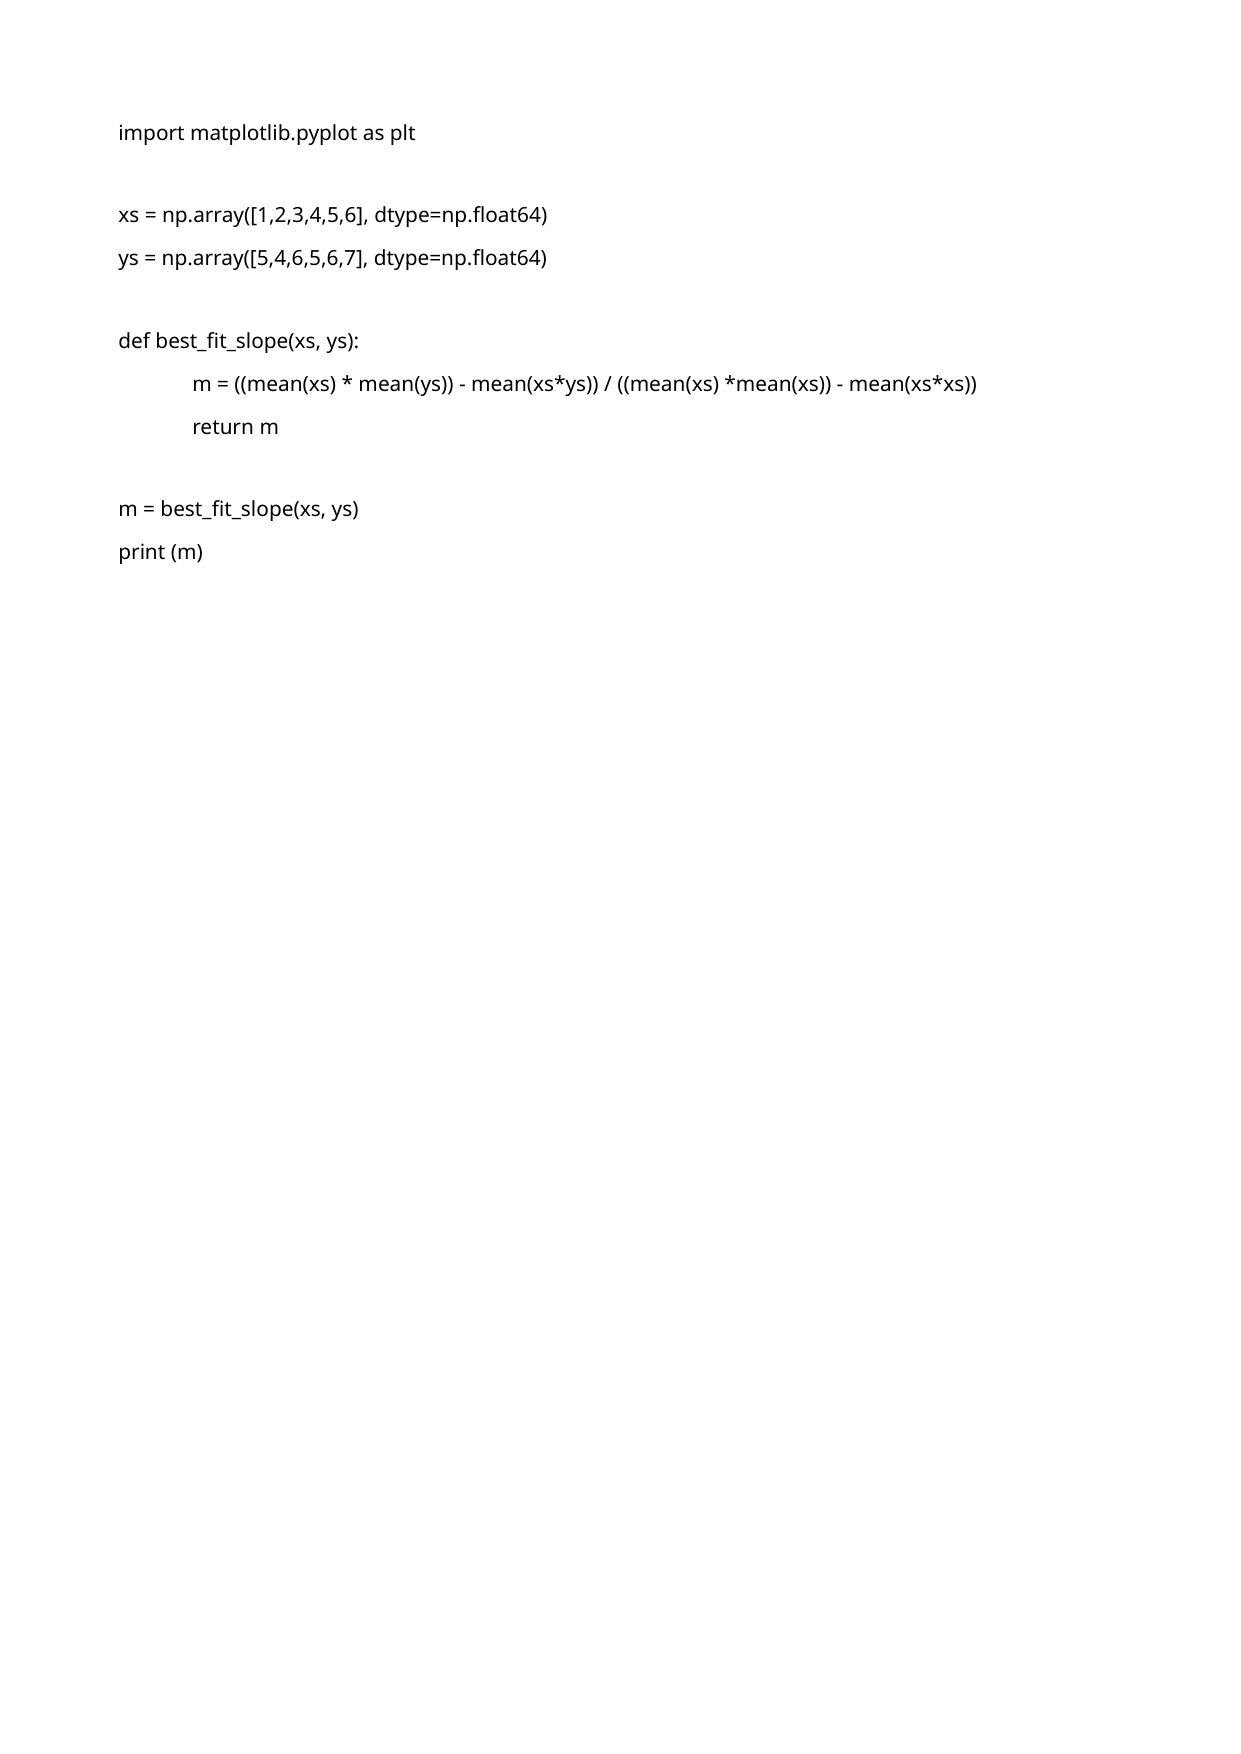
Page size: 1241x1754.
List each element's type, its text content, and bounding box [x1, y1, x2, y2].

text import matplotlib.pyplot as plt [118, 118, 1122, 147]
text def best_fit_slope(xs, ys): [118, 326, 1122, 354]
text return m [118, 412, 1122, 440]
text m = ((mean(xs) * mean(ys)) - mean(xs*ys)) / ((mean(xs) *mean(xs)) - mean(xs*xs)) [118, 369, 1122, 397]
text xs = np.array([1,2,3,4,5,6], dtype=np.float64) [118, 201, 1122, 229]
text print (m) [118, 537, 1122, 566]
text m = best_fit_slope(xs, ys) [118, 494, 1122, 523]
text ys = np.array([5,4,6,5,6,7], dtype=np.float64) [118, 243, 1122, 272]
